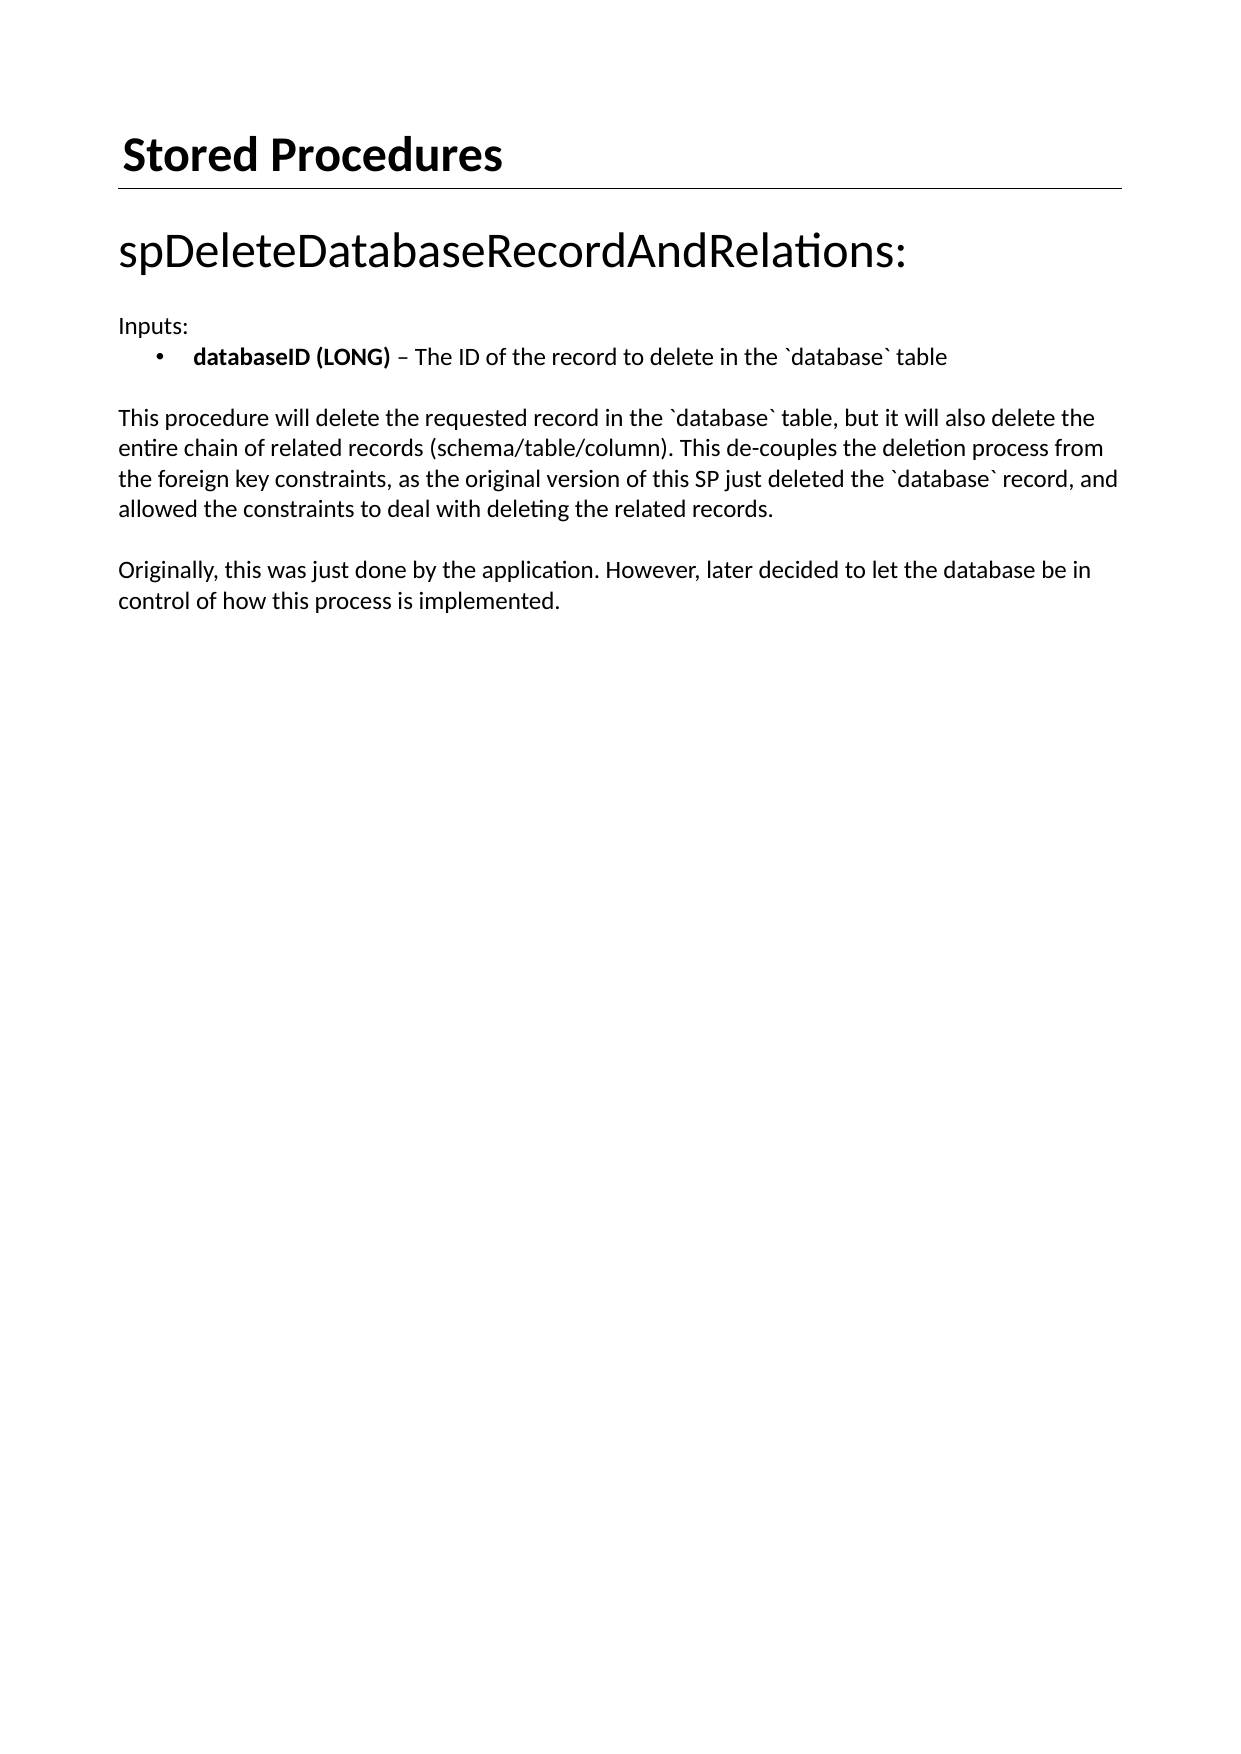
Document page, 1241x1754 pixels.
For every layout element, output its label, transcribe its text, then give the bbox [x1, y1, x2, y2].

text spDeleteDatabaseRecordAndRelations: [118, 218, 1122, 279]
text Originally, this was just done by the application. However, later decided to let the database be in control of how this process is implemented. [118, 554, 1122, 615]
text Inputs: [118, 310, 1122, 341]
text This procedure will delete the requested record in the `database` table, but it will also delete the entire chain of related records (schema/table/column). This de-couples the deletion process from the foreign key constraints, as the original version of this SP just deleted the `database` record, and allowed the constraints to deal with deleting the related records. [118, 402, 1122, 524]
list databaseID (LONG) – The ID of the record to delete in the `database` table [156, 341, 1122, 371]
text Stored Procedures [118, 118, 1122, 188]
